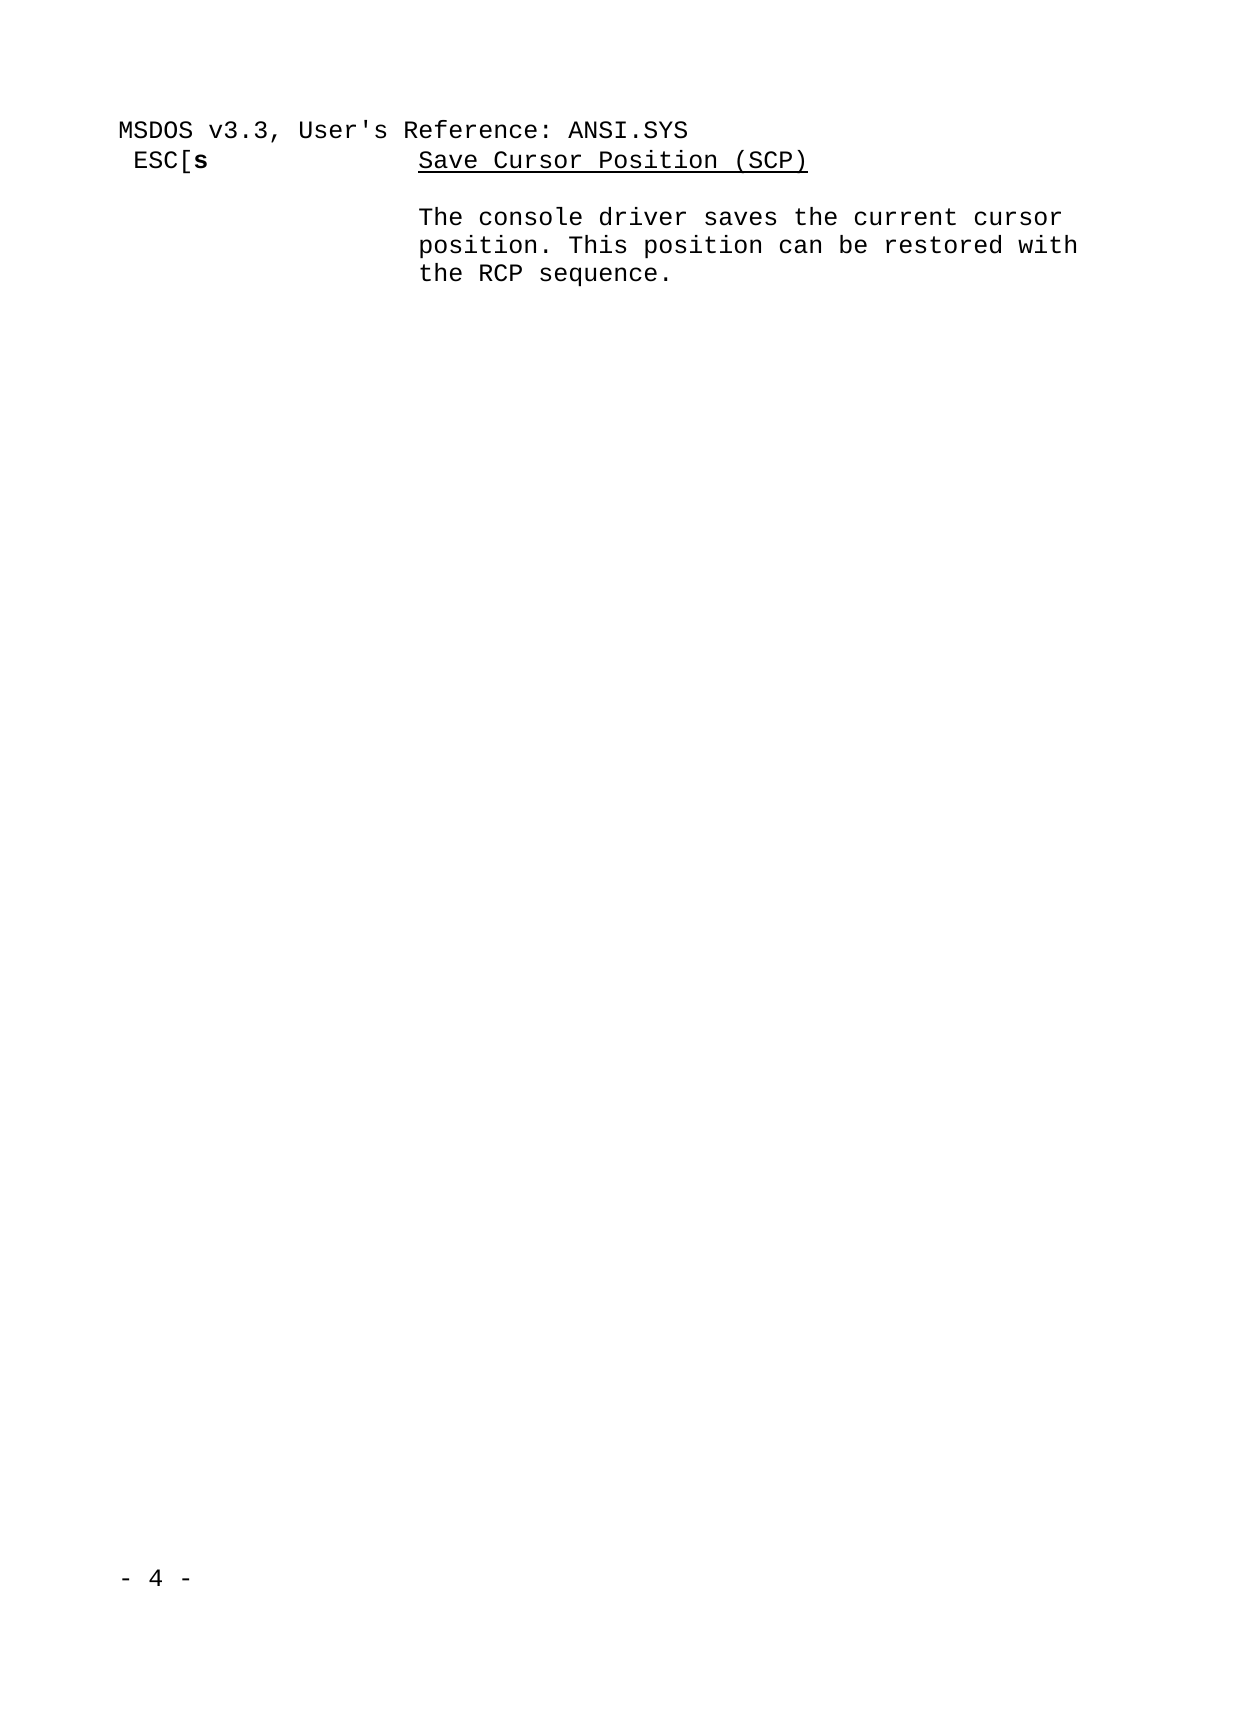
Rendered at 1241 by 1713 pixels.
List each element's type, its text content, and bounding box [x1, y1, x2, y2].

text The console driver saves the current cursor [118, 204, 1152, 233]
text ESC[s Save Cursor Position (SCP) [118, 148, 1152, 176]
text the RCP sequence. [118, 261, 1152, 289]
text position. This position can be restored with [118, 233, 1152, 261]
